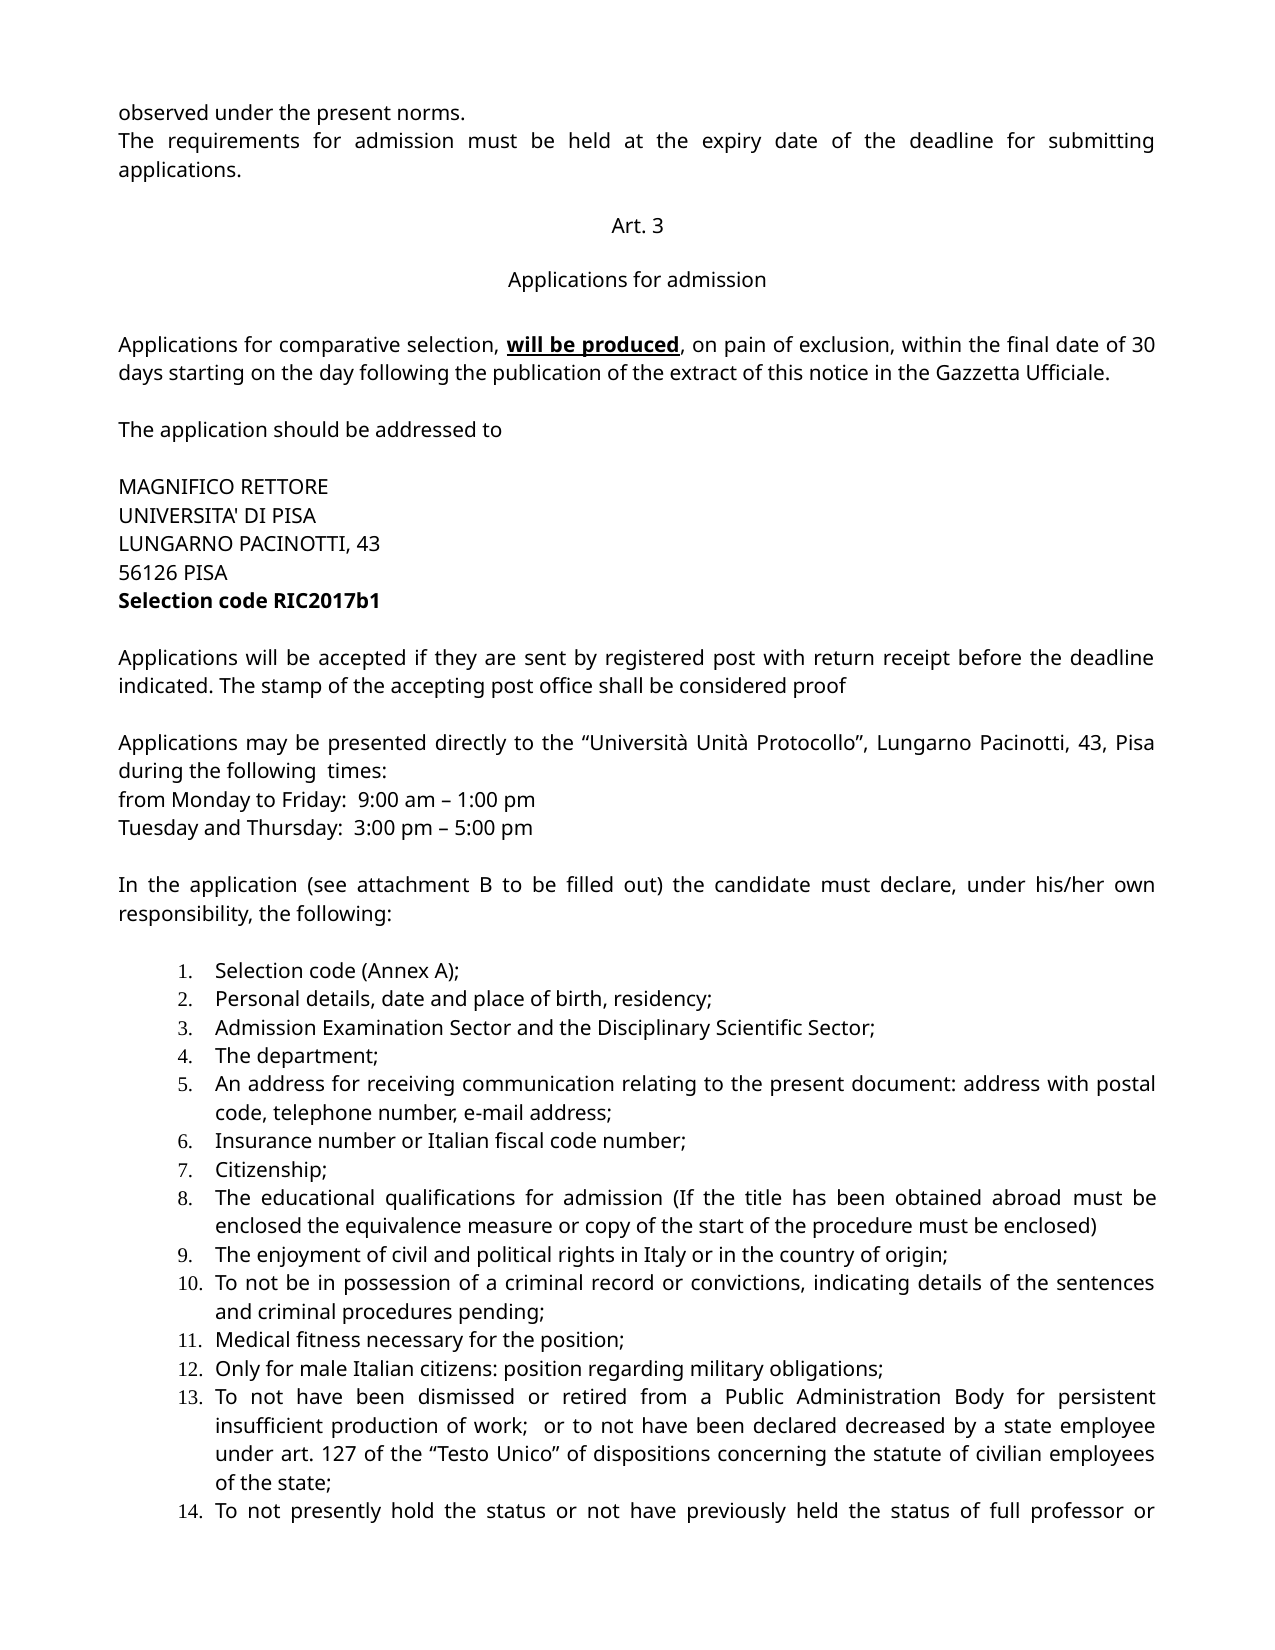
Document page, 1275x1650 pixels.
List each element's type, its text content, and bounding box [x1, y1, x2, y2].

list The enjoyment of civil and political rights in Italy or in the country of origin; [177, 1240, 1157, 1268]
list Admission Examination Sector and the Disciplinary Scientific Sector; [177, 1013, 1157, 1041]
subtitle Applications for admission [118, 265, 1157, 293]
list To not have been dismissed or retired from a Public Administration Body for persistent insufficient production of work; or to not have been declared decreased by a state employee under art. 127 of the “Testo Unico” of dispositions concerning the statute of civilian employees of the state; [177, 1382, 1157, 1496]
list Selection code (Annex A); [177, 956, 1157, 984]
text Applications for comparative selection, will be produced, on pain of exclusion, within the final date of 30 days starting on the day following the publication of the extract of this notice in the Gazzetta Ufficiale. [118, 330, 1157, 387]
text In the application (see attachment B to be filled out) the candidate must declare, under his/her own responsibility, the following: [118, 870, 1157, 927]
text MAGNIFICO RETTORE [118, 472, 1157, 501]
list The educational qualifications for admission (If the title has been obtained abroad must be enclosed the equivalence measure or copy of the start of the procedure must be enclosed) [177, 1183, 1157, 1240]
text Applications may be presented directly to the “Università Unità Protocollo”, Lungarno Pacinotti, 43, Pisa during the following times: [118, 728, 1157, 785]
text The requirements for admission must be held at the expiry date of the deadline for submitting applications. [118, 126, 1157, 183]
list Personal details, date and place of birth, residency; [177, 984, 1157, 1013]
list Citizenship; [177, 1155, 1157, 1183]
text The application should be addressed to [118, 415, 1157, 444]
text Selection code RIC2017b1 [118, 586, 1157, 614]
list To not be in possession of a criminal record or convictions, indicating details of the sentences and criminal procedures pending; [177, 1268, 1157, 1325]
text LUNGARNO PACINOTTI, 43 [118, 529, 1157, 558]
text observed under the present norms. [118, 98, 1157, 126]
list Only for male Italian citizens: position regarding military obligations; [177, 1354, 1157, 1382]
text UNIVERSITA' DI PISA [118, 501, 1157, 529]
list An address for receiving communication relating to the present document: address with postal code, telephone number, e-mail address; [177, 1069, 1157, 1126]
text Applications will be accepted if they are sent by registered post with return receipt before the deadline indicated. The stamp of the accepting post office shall be considered proof [118, 643, 1157, 700]
list Medical fitness necessary for the position; [177, 1325, 1157, 1354]
list Insurance number or Italian fiscal code number; [177, 1126, 1157, 1155]
text 56126 PISA [118, 558, 1157, 586]
list The department; [177, 1041, 1157, 1069]
text from Monday to Friday: 9:00 am – 1:00 pm [118, 785, 1157, 813]
list To not presently hold the status or not have previously held the status of full professor or [177, 1496, 1157, 1524]
text Art. 3 [118, 212, 1157, 240]
text Tuesday and Thursday: 3:00 pm – 5:00 pm [118, 813, 1157, 842]
